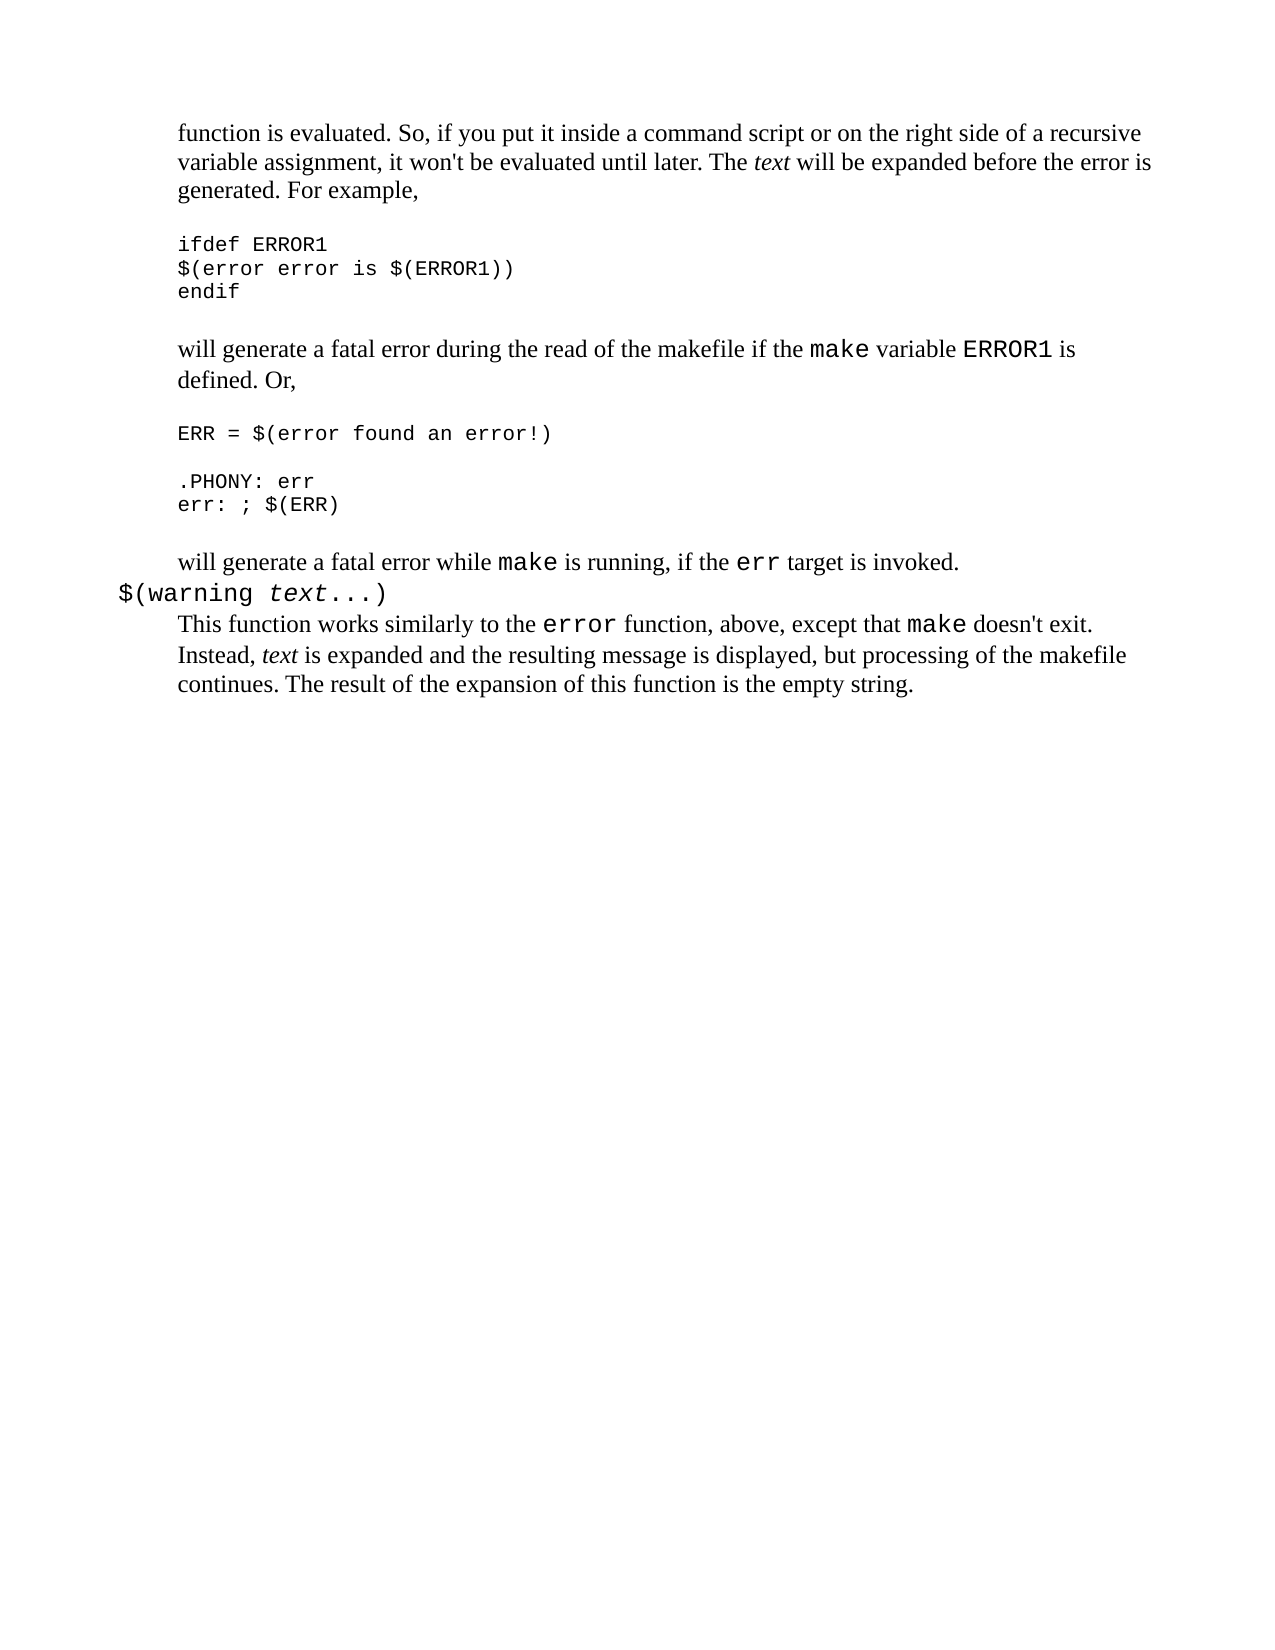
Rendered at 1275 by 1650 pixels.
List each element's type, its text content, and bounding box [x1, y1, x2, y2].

list will generate a fatal error while make is running, if the err target is invoked. [177, 547, 1157, 578]
subtitle $(warning text...) [118, 578, 1157, 609]
text err: ; $(ERR) [177, 494, 1157, 518]
list function is evaluated. So, if you put it inside a command script or on the right side of a recursive variable assignment, it won't be evaluated until later. The text will be expanded before the error is generated. For example, [177, 118, 1157, 204]
text ERR = $(error found an error!) [177, 423, 1157, 447]
text .PHONY: err [177, 471, 1157, 494]
text ifdef ERROR1 [177, 234, 1157, 257]
text endif [177, 281, 1157, 305]
text $(error error is $(ERROR1)) [177, 257, 1157, 281]
list will generate a fatal error during the read of the makefile if the make variable ERROR1 is defined. Or, [177, 334, 1157, 394]
list This function works similarly to the error function, above, except that make doesn't exit. Instead, text is expanded and the resulting message is displayed, but processing of the makefile continues. The result of the expansion of this function is the empty string. [177, 609, 1157, 697]
